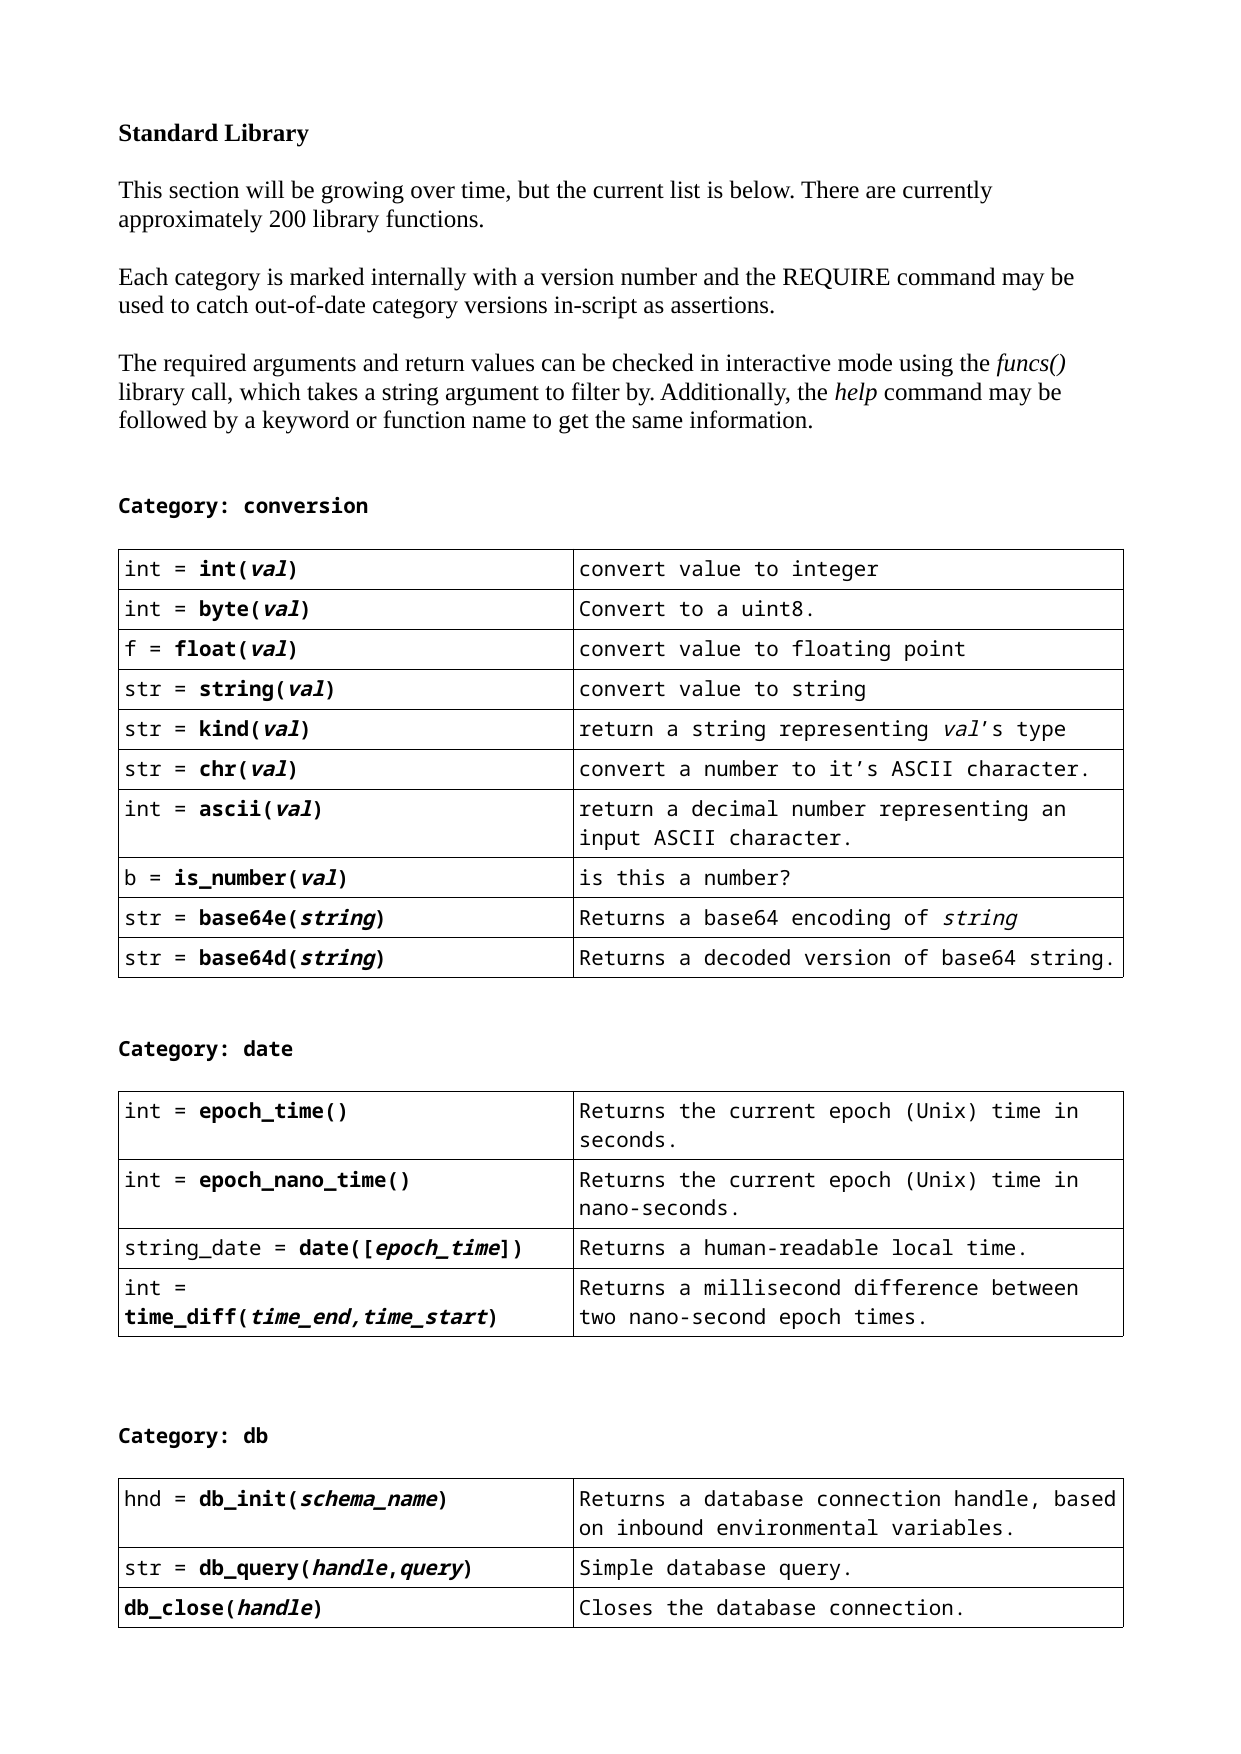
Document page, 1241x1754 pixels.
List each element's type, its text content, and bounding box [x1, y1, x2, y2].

table_cell Returns a millisecond difference between two nano-second epoch times. [574, 1269, 1123, 1336]
text Each category is marked internally with a version number and the REQUIRE command may be used to catch out-of-date category versions in-script as assertions. [118, 262, 1122, 319]
table_header convert value to integer [574, 550, 1123, 588]
table_cell Simple database query. [574, 1548, 1123, 1587]
table_cell db_close(handle) [119, 1588, 573, 1627]
table_cell b = is_number(val) [119, 858, 573, 897]
text Category: db [118, 1421, 1122, 1450]
table_cell return a decimal number representing an input ASCII character. [574, 790, 1123, 857]
table_cell f = float(val) [119, 630, 573, 668]
table_header Returns a database connection handle, based on inbound environmental variables. [574, 1479, 1123, 1547]
table_cell Closes the database connection. [574, 1588, 1123, 1627]
table_cell return a string representing val’s type [574, 710, 1123, 748]
table_cell str = kind(val) [119, 710, 573, 748]
table_cell Returns a base64 encoding of string [574, 898, 1123, 937]
table_cell str = string(val) [119, 670, 573, 708]
table_cell convert value to string [574, 670, 1123, 708]
table_cell string_date = date([epoch_time]) [119, 1229, 573, 1268]
table_cell str = db_query(handle,query) [119, 1548, 573, 1587]
table_cell is this a number? [574, 858, 1123, 897]
table_cell str = chr(val) [119, 750, 573, 788]
table_cell int = epoch_nano_time() [119, 1160, 573, 1228]
text The required arguments and return values can be checked in interactive mode using the funcs() library call, which takes a string argument to filter by. Additionally, the help command may be followed by a keyword or function name to get the same information. [118, 348, 1122, 434]
table_cell Convert to a uint8. [574, 590, 1123, 628]
table_cell Returns a decoded version of base64 string. [574, 938, 1123, 977]
table_cell Returns a human-readable local time. [574, 1229, 1123, 1268]
table_header hnd = db_init(schema_name) [119, 1479, 573, 1547]
text Category: date [118, 1034, 1122, 1062]
table_cell str = base64e(string) [119, 898, 573, 937]
table_cell Returns the current epoch (Unix) time in nano-seconds. [574, 1160, 1123, 1228]
text Category: conversion [118, 492, 1122, 520]
table_cell str = base64d(string) [119, 938, 573, 977]
text This section will be growing over time, but the current list is below. There are currently approximately 200 library functions. [118, 176, 1122, 233]
table_cell int = byte(val) [119, 590, 573, 628]
text Standard Library [118, 118, 1122, 147]
table_cell convert value to floating point [574, 630, 1123, 668]
table_cell int = time_diff(time_end,time_start) [119, 1269, 573, 1336]
table_header int = int(val) [119, 550, 573, 588]
table_header int = epoch_time() [119, 1092, 573, 1159]
table_header Returns the current epoch (Unix) time in seconds. [574, 1092, 1123, 1159]
table_cell convert a number to it’s ASCII character. [574, 750, 1123, 788]
table_cell int = ascii(val) [119, 790, 573, 857]
